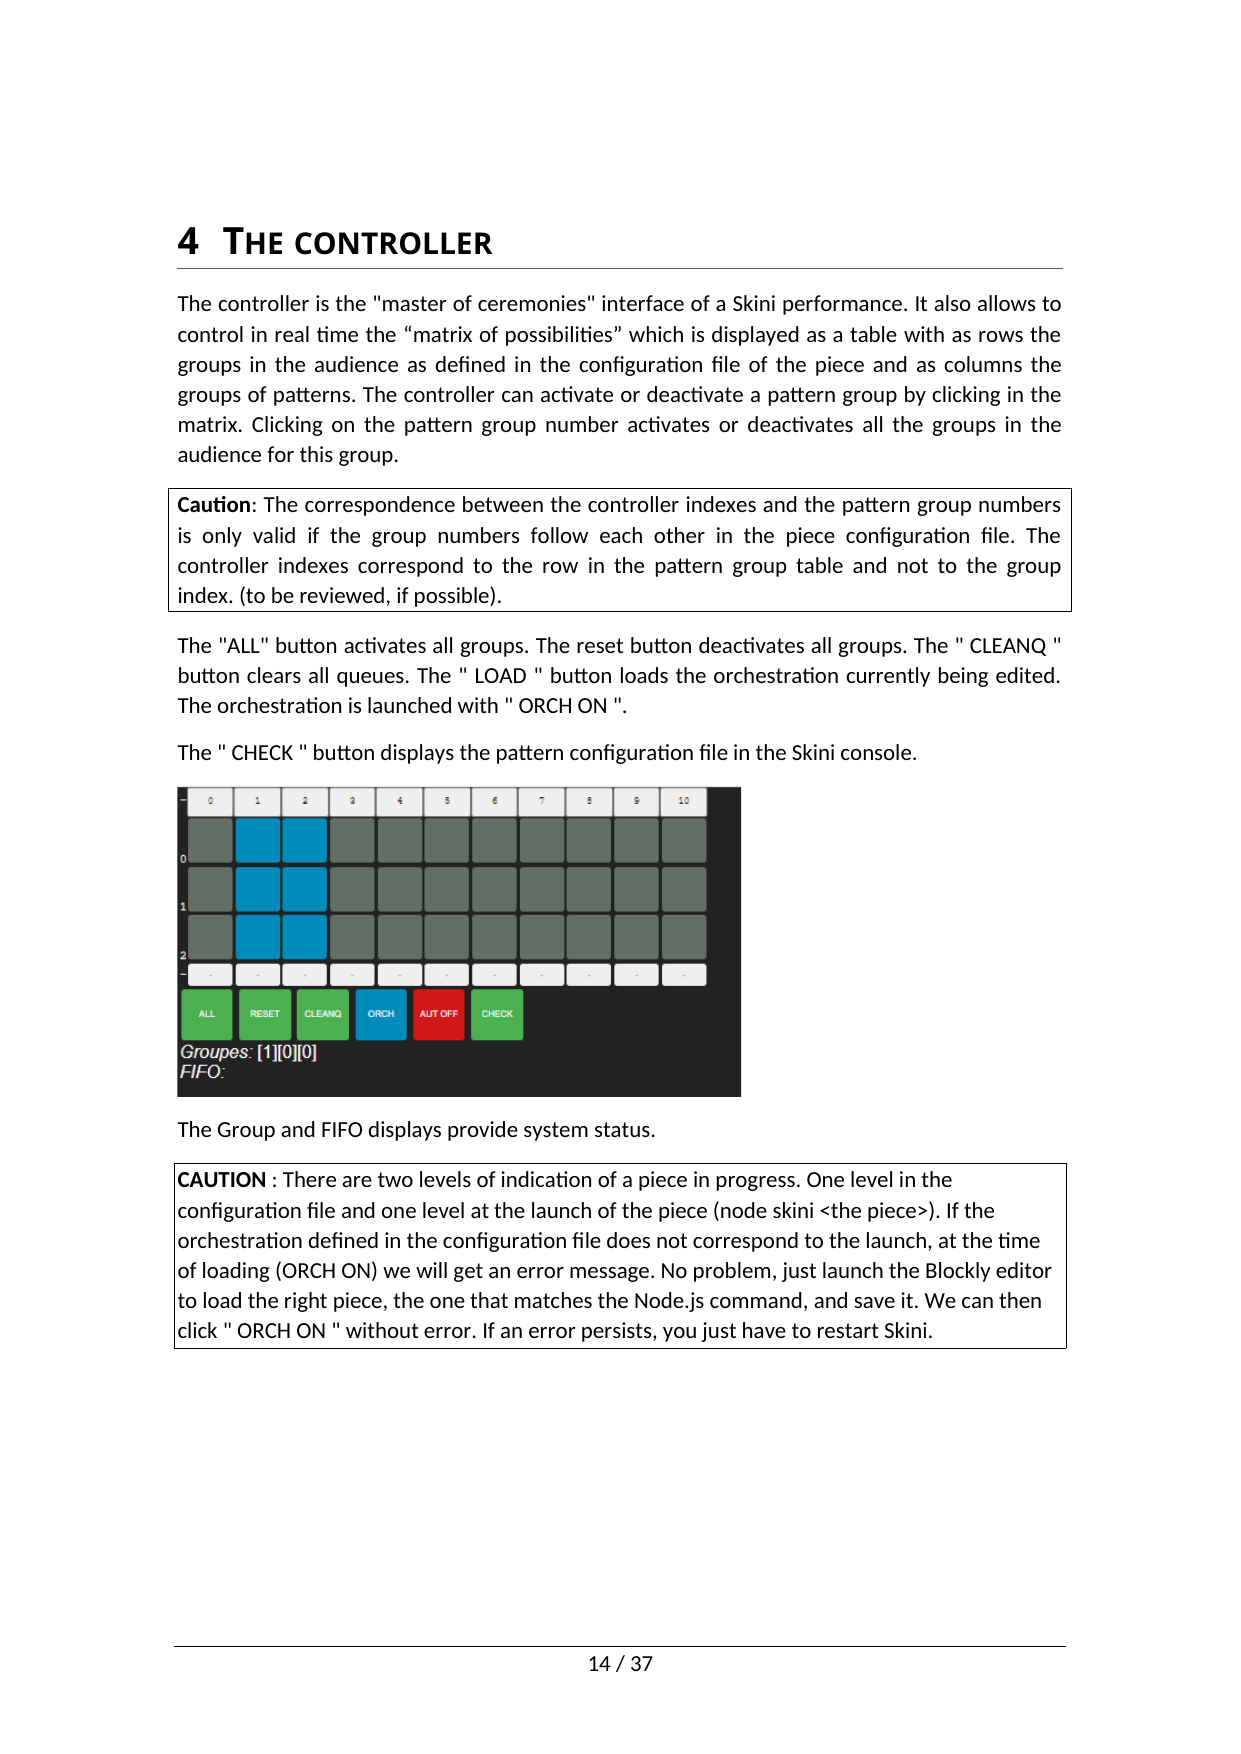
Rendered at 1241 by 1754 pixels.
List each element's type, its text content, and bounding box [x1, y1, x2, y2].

text The controller is the "master of ceremonies" interface of a Skini performance. It also allows to control in real time the “matrix of possibilities” which is displayed as a table with as rows the groups in the audience as defined in the configuration file of the piece and as columns the groups of patterns. The controller can activate or deactivate a pattern group by clicking in the matrix. Clicking on the pattern group number activates or deactivates all the groups in the audience for this group. [177, 289, 1063, 469]
text CAUTION : There are two levels of indication of a piece in progress. One level in the configuration file and one level at the launch of the piece (node skini <the piece>). If the orchestration defined in the configuration file does not correspond to the launch, at the time of loading (ORCH ON) we will get an error message. No problem, just launch the Blockly editor to load the right piece, the one that matches the Node.js command, and save it. We can then click " ORCH ON " without error. If an error persists, you just have to restart Skini. [175, 1164, 1066, 1348]
text The "ALL" button activates all groups. The reset button deactivates all groups. The " CLEANQ " button clears all queues. The " LOAD " button loads the orchestration currently being edited. The orchestration is launched with " ORCH ON ". [177, 631, 1063, 720]
text Caution: The correspondence between the controller indexes and the pattern group numbers is only valid if the group numbers follow each other in the piece configuration file. The controller indexes correspond to the row in the pattern group table and not to the group index. (to be reviewed, if possible). [169, 489, 1071, 611]
subtitle The controller [177, 215, 1063, 268]
text The " CHECK " button displays the pattern configuration file in the Skini console. [177, 738, 1063, 767]
picture [177, 785, 742, 1097]
text The Group and FIFO displays provide system status. [177, 1116, 1063, 1144]
